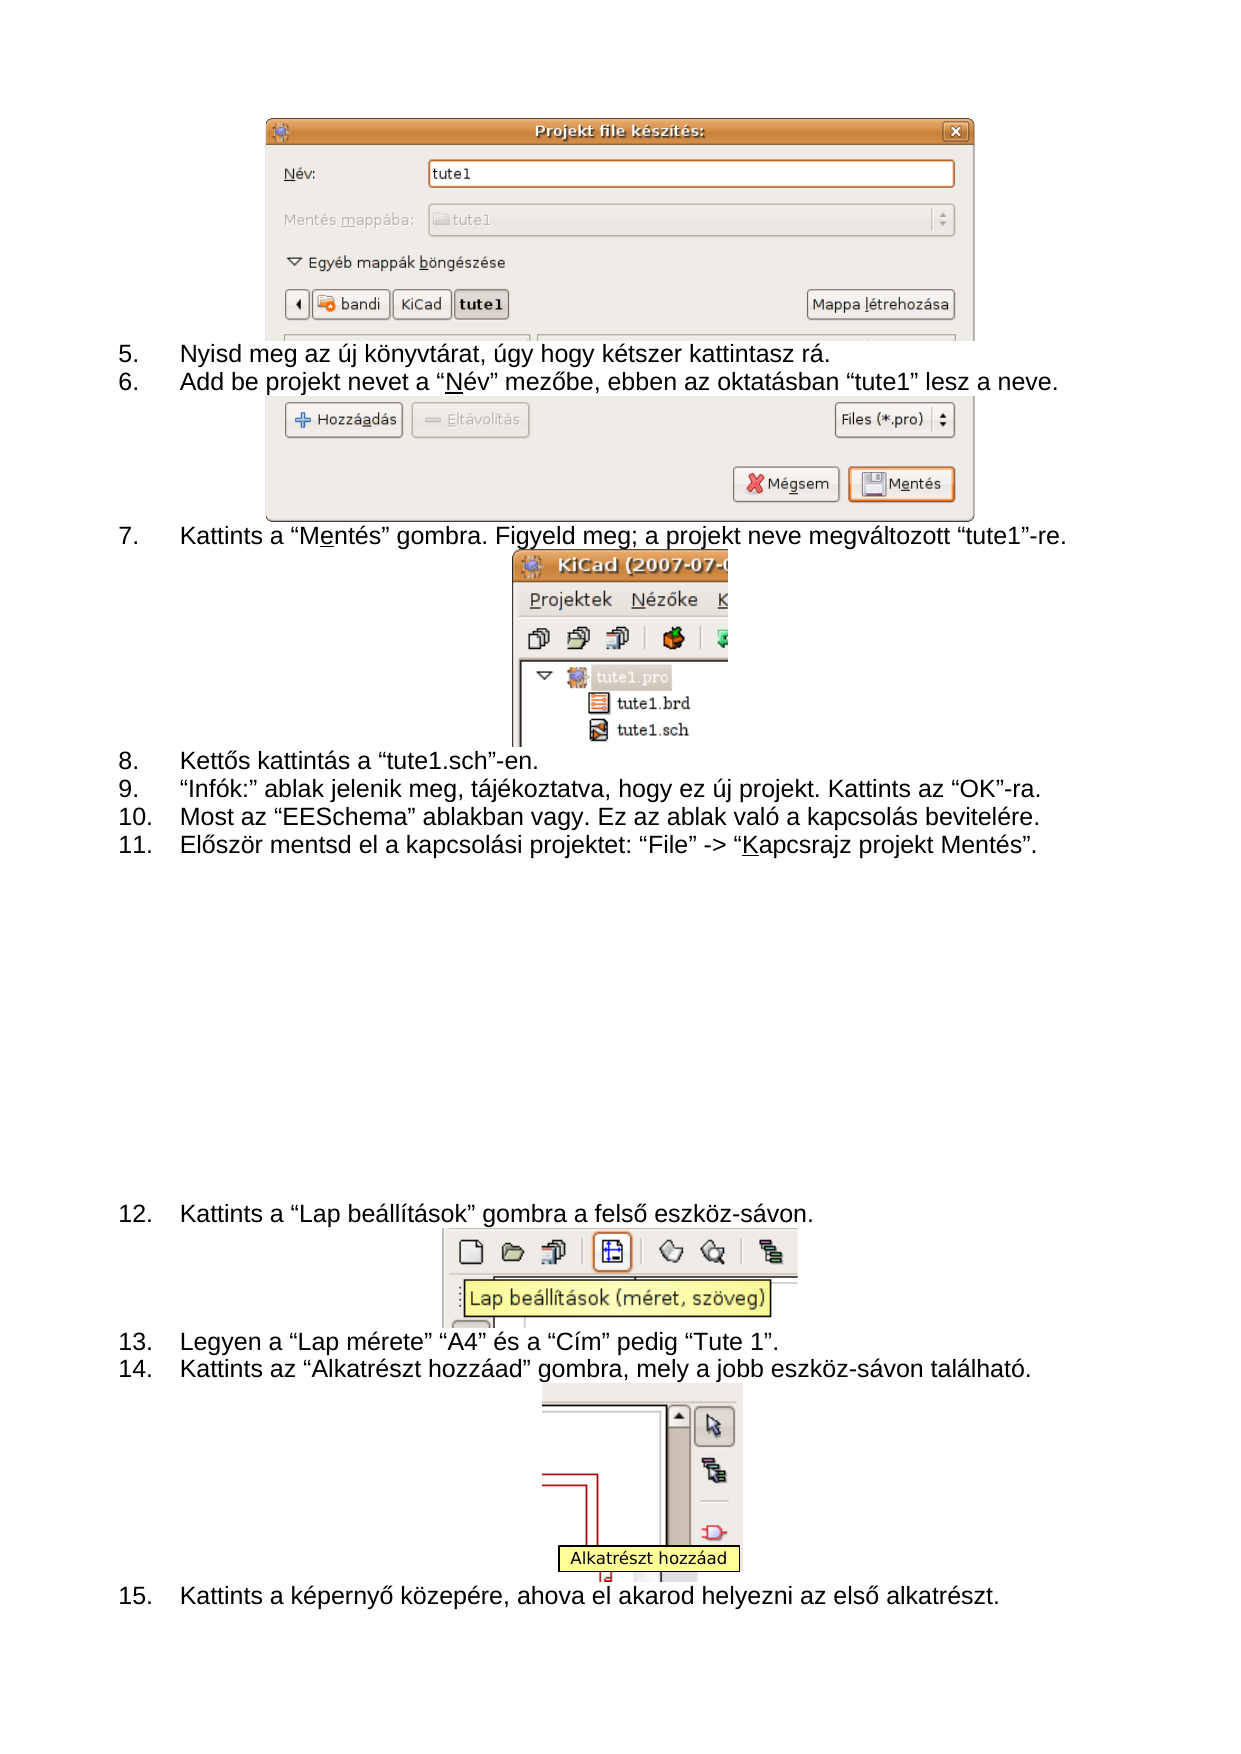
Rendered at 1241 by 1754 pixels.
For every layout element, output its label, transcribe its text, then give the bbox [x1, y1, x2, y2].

list “Infók:” ablak jelenik meg, tájékoztatva, hogy ez új projekt. Kattints az “OK”-ra. [118, 775, 1122, 803]
picture [542, 1383, 743, 1571]
list Kattints a “Lap beállítások” gombra a felső eszköz-sávon. [118, 858, 1122, 1228]
picture [442, 1228, 798, 1328]
list Nyisd meg az új könyvtárat, úgy hogy kétszer kattintasz rá. [118, 118, 1122, 368]
picture [265, 118, 975, 341]
picture [265, 396, 975, 522]
list Kattints az “Alkatrészt hozzáad” gombra, mely a jobb eszköz-sávon található. [118, 1355, 1122, 1383]
list Kattints a képernyő közepére, ahova el akarod helyezni az első alkatrészt. [118, 1383, 1122, 1610]
list Most az “EESchema” ablakban vagy. Ez az ablak való a kapcsolás bevitelére. [118, 803, 1122, 831]
list Legyen a “Lap mérete” “A4” és a “Cím” pedig “Tute 1”. [118, 1228, 1122, 1355]
list Először mentsd el a kapcsolási projektet: “File” -> “Kapcsrajz projekt Mentés”. [118, 831, 1122, 858]
list Kettős kattintás a “tute1.sch”-en. [118, 550, 1122, 775]
picture [512, 549, 728, 747]
list Kattints a “Mentés” gombra. Figyeld meg; a projekt neve megváltozott “tute1”-re. [118, 396, 1122, 550]
list Add be projekt nevet a “Név” mezőbe, ebben az oktatásban “tute1” lesz a neve. [118, 368, 1122, 396]
